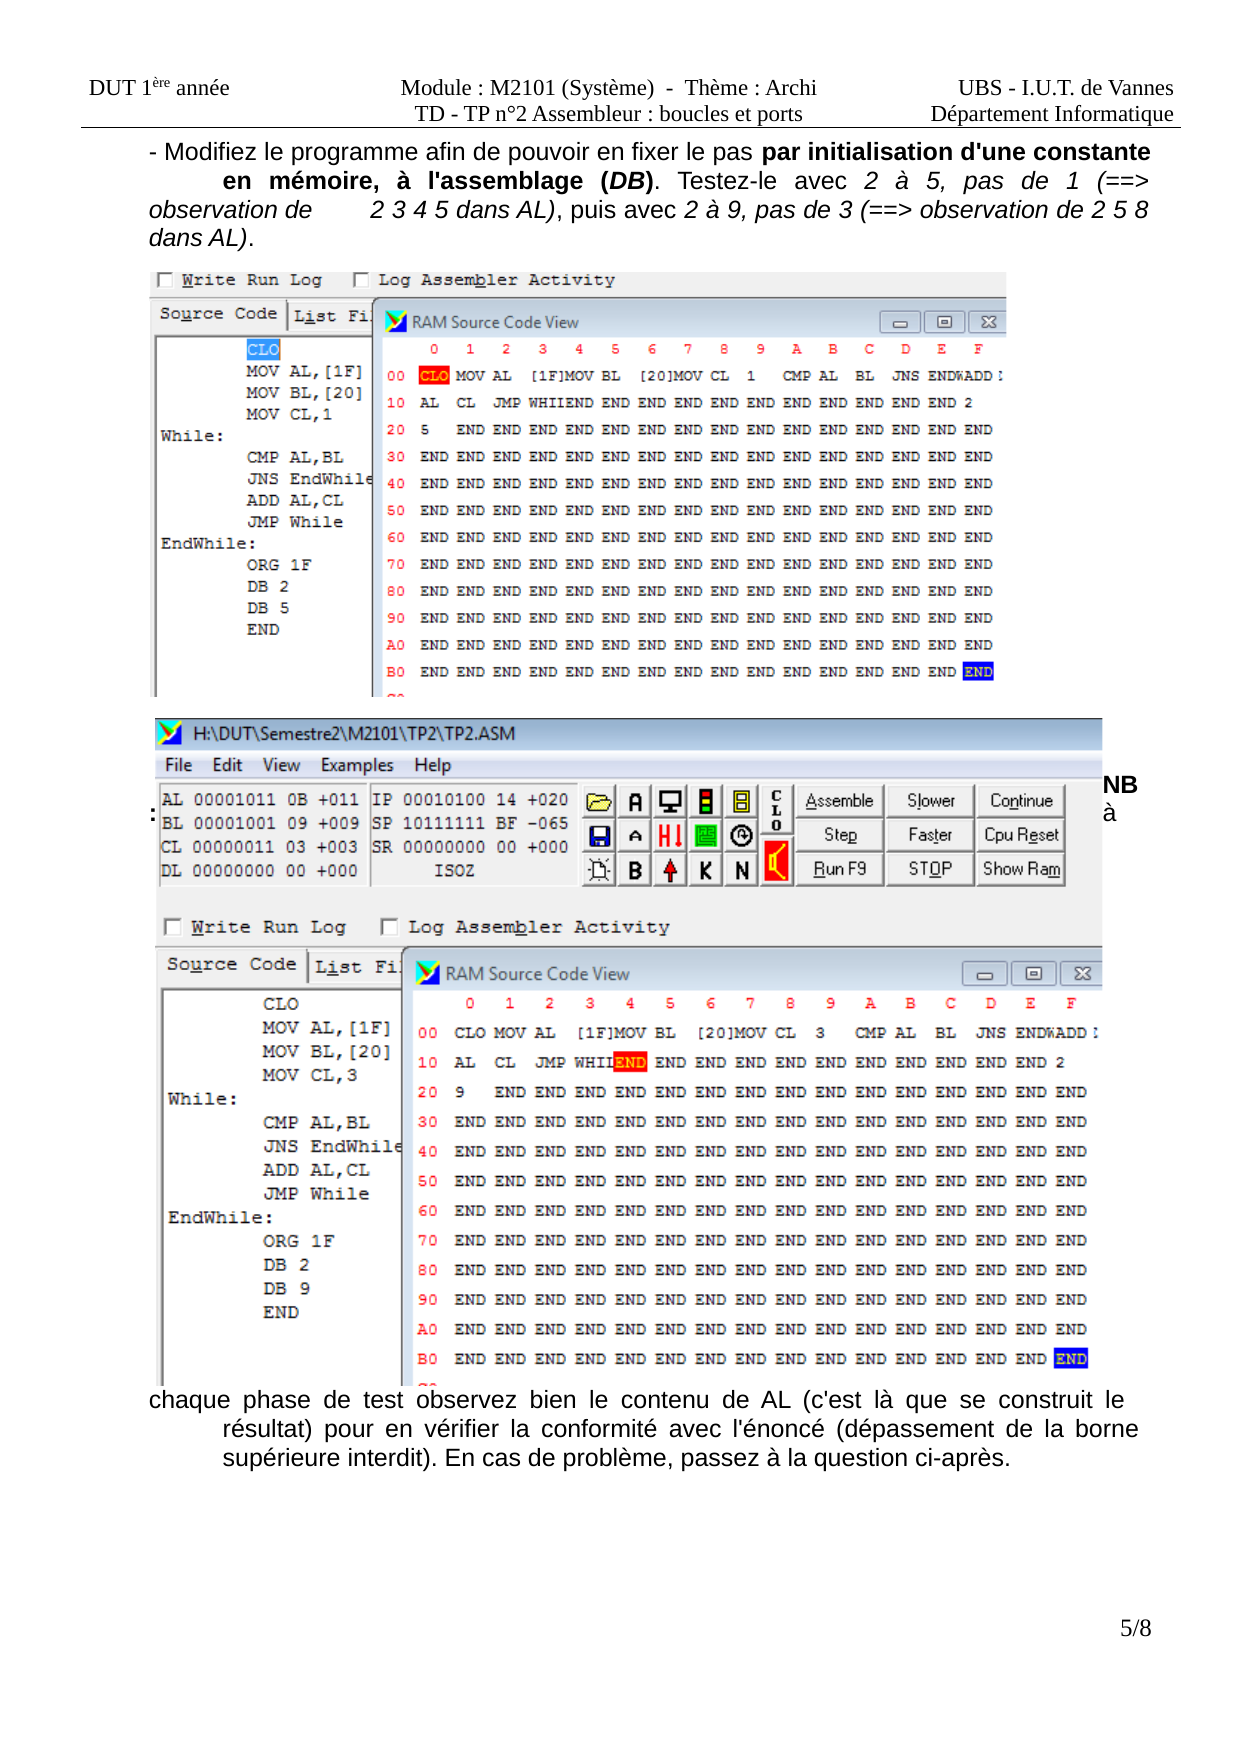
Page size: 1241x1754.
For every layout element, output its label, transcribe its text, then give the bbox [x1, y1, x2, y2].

text NB : à chaque phase de test observez bien le contenu de AL (c'est là que se construit le résultat) pour en vérifier la conformité avec l'énoncé (dépassement de la borne supérieure interdit). En cas de problème, passez à la question ci-après. [148, 770, 1152, 1472]
text - Modifiez le programme afin de pouvoir en fixer le pas par initialisation d'une constante en mémoire, à l'assemblage (DB). Testez-le avec 2 à 5, pas de 1 (==> observation de 2 3 4 5 dans AL), puis avec 2 à 9, pas de 3 (==> observation de 2 5 8 dans AL). [148, 137, 1152, 252]
